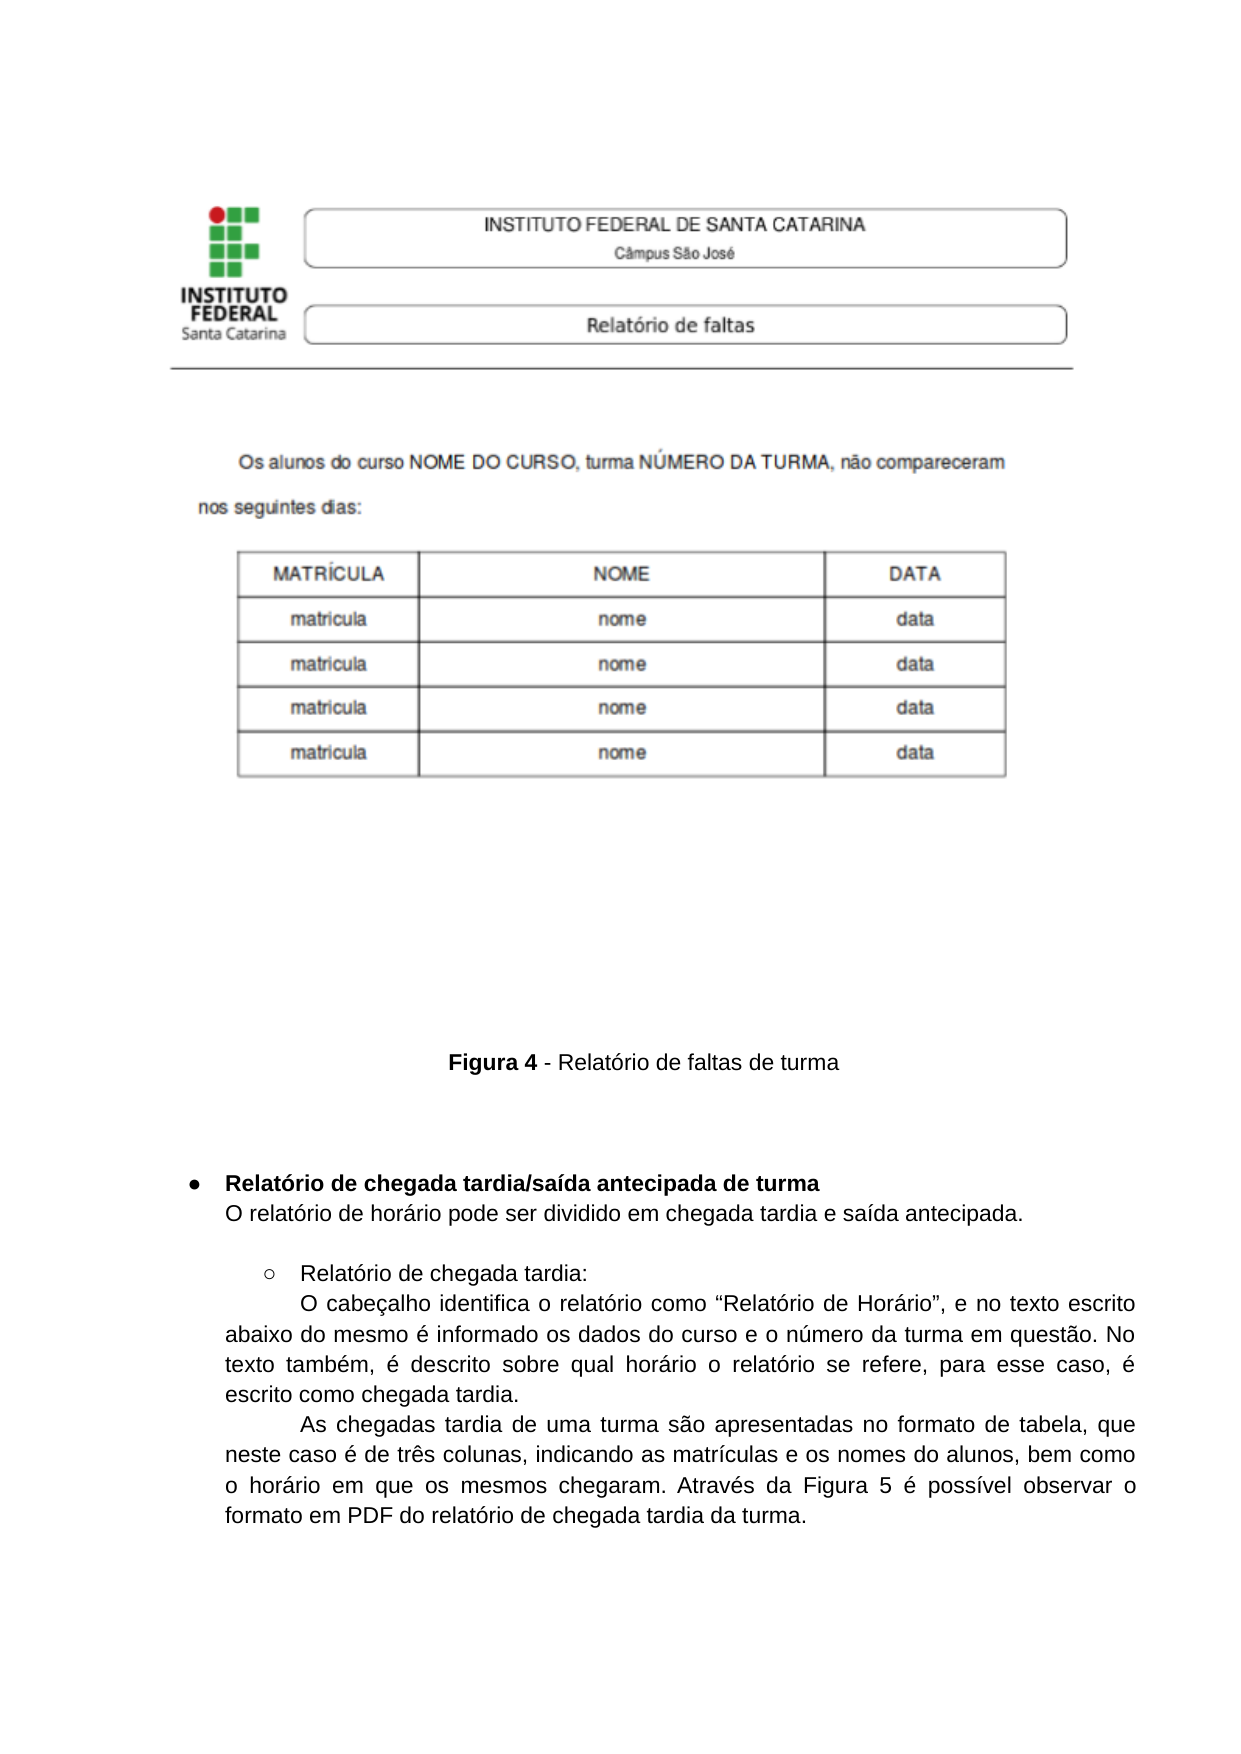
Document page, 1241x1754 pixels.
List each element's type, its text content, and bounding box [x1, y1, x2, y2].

picture [150, 150, 1091, 1015]
text O cabeçalho identifica o relatório como “Relatório de Horário”, e no texto escrito abaixo do mesmo é informado os dados do curso e o número da turma em questão. No texto também, é descrito sobre qual horário o relatório se refere, para esse caso, é escrito como chegada tardia. [225, 1290, 1137, 1407]
text As chegadas tardia de uma turma são apresentadas no formato de tabela, que neste caso é de três colunas, indicando as matrículas e os nomes do alunos, bem como o horário em que os mesmos chegaram. Através da Figura 5 é possível observar o formato em PDF do relatório de chegada tardia da turma. [225, 1411, 1137, 1528]
list Relatório de chegada tardia: [262, 1260, 1137, 1286]
text Figura 4 - Relatório de faltas de turma [150, 1049, 1137, 1075]
text O relatório de horário pode ser dividido em chegada tardia e saída antecipada. [150, 1200, 1137, 1226]
list Relatório de chegada tardia/saída antecipada de turma [187, 1169, 1137, 1196]
